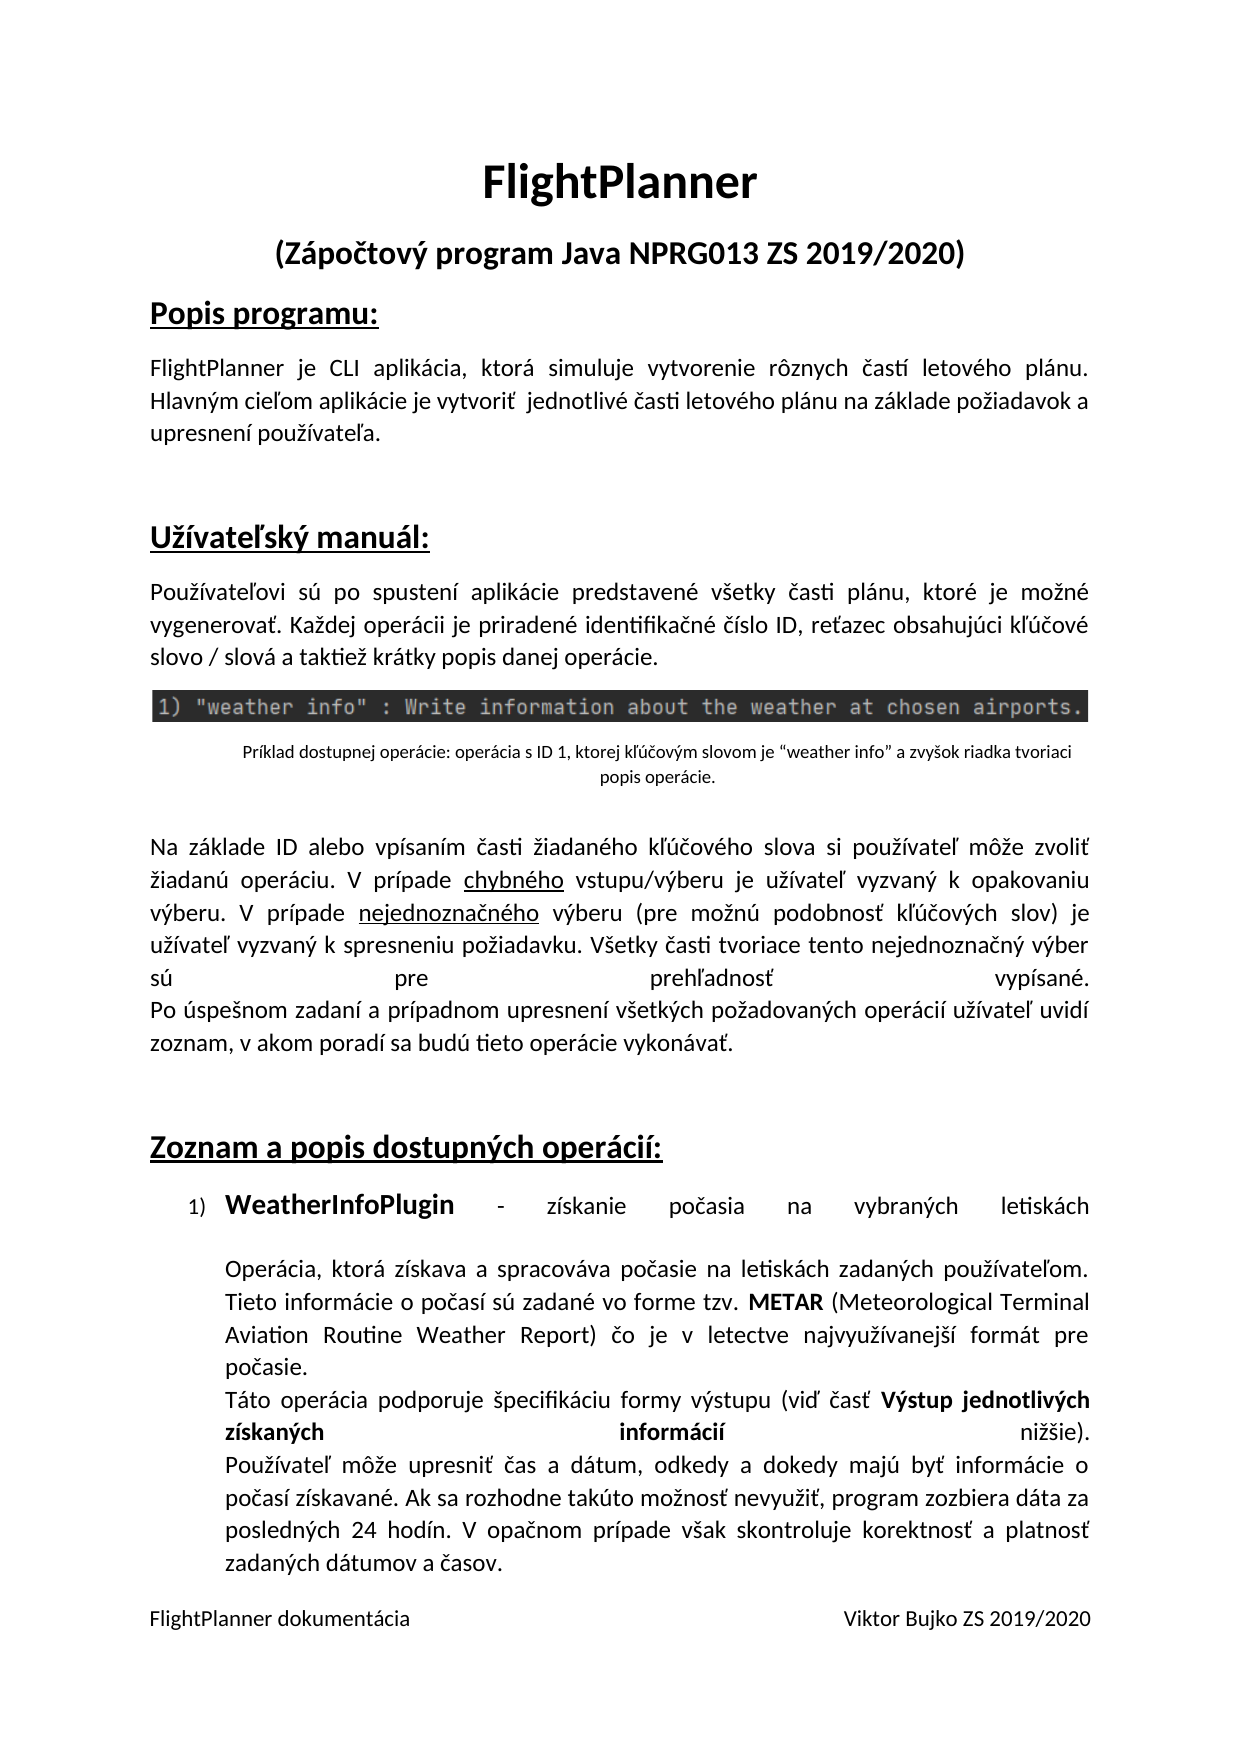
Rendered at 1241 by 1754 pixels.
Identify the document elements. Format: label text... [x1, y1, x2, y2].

text Príklad dostupnej operácie: operácia s ID 1, ktorej kľúčovým slovom je “weather info” a zvyšok riadka tvoriaci popis operácie. [225, 741, 1090, 788]
picture [152, 690, 1089, 722]
text (Zápočtový program Java NPRG013 ZS 2019/2020) [150, 232, 1090, 273]
text FlightPlanner [150, 150, 1090, 211]
text Užívateľský manuál: [150, 516, 1090, 557]
text Používateľovi sú po spustení aplikácie predstavené všetky časti plánu, ktoré je možné vygenerovať. Každej operácii je priradené identifikačné číslo ID, reťazec obsahujúci kľúčové slovo / slová a taktiež krátky popis danej operácie. [150, 576, 1090, 672]
text Na základe ID alebo vpísaním časti žiadaného kľúčového slova si používateľ môže zvoliť žiadanú operáciu. V prípade chybného vstupu/výberu je užívateľ vyzvaný k opakovaniu výberu. V prípade nejednoznačného výberu (pre možnú podobnosť kľúčových slov) je užívateľ vyzvaný k spresneniu požiadavku. Všetky časti tvoriace tento nejednoznačný výber sú pre prehľadnosť vypísané. Po úspešnom zadaní a prípadnom upresnení všetkých požadovaných operácií užívateľ uvidí zoznam, v akom poradí sa budú tieto operácie vykonávať. [150, 832, 1090, 1058]
text Popis programu: [150, 292, 1090, 333]
text FlightPlanner je CLI aplikácia, ktorá simuluje vytvorenie rôznych častí letového plánu. Hlavným cieľom aplikácie je vytvoriť jednotlivé časti letového plánu na základe požiadavok a upresnení používateľa. [150, 352, 1090, 448]
list WeatherInfoPlugin - získanie počasia na vybraných letiskách Operácia, ktorá získava a spracováva počasie na letiskách zadaných používateľom. Tieto informácie o počasí sú zadané vo forme tzv. METAR (Meteorological Terminal Aviation Routine Weather Report) čo je v letectve najvyužívanejší formát pre počasie. Táto operácia podporuje špecifikáciu formy výstupu (viď časť Výstup jednotlivých získaných informácií nižšie). Používateľ môže upresniť čas a dátum, odkedy a dokedy majú byť informácie o počasí získavané. Ak sa rozhodne takúto možnosť nevyužiť, program zozbiera dáta za posledných 24 hodín. V opačnom prípade však skontroluje korektnosť a platnosť zadaných dátumov a časov. [187, 1186, 1090, 1577]
text Zoznam a popis dostupných operácií: [150, 1126, 1090, 1166]
